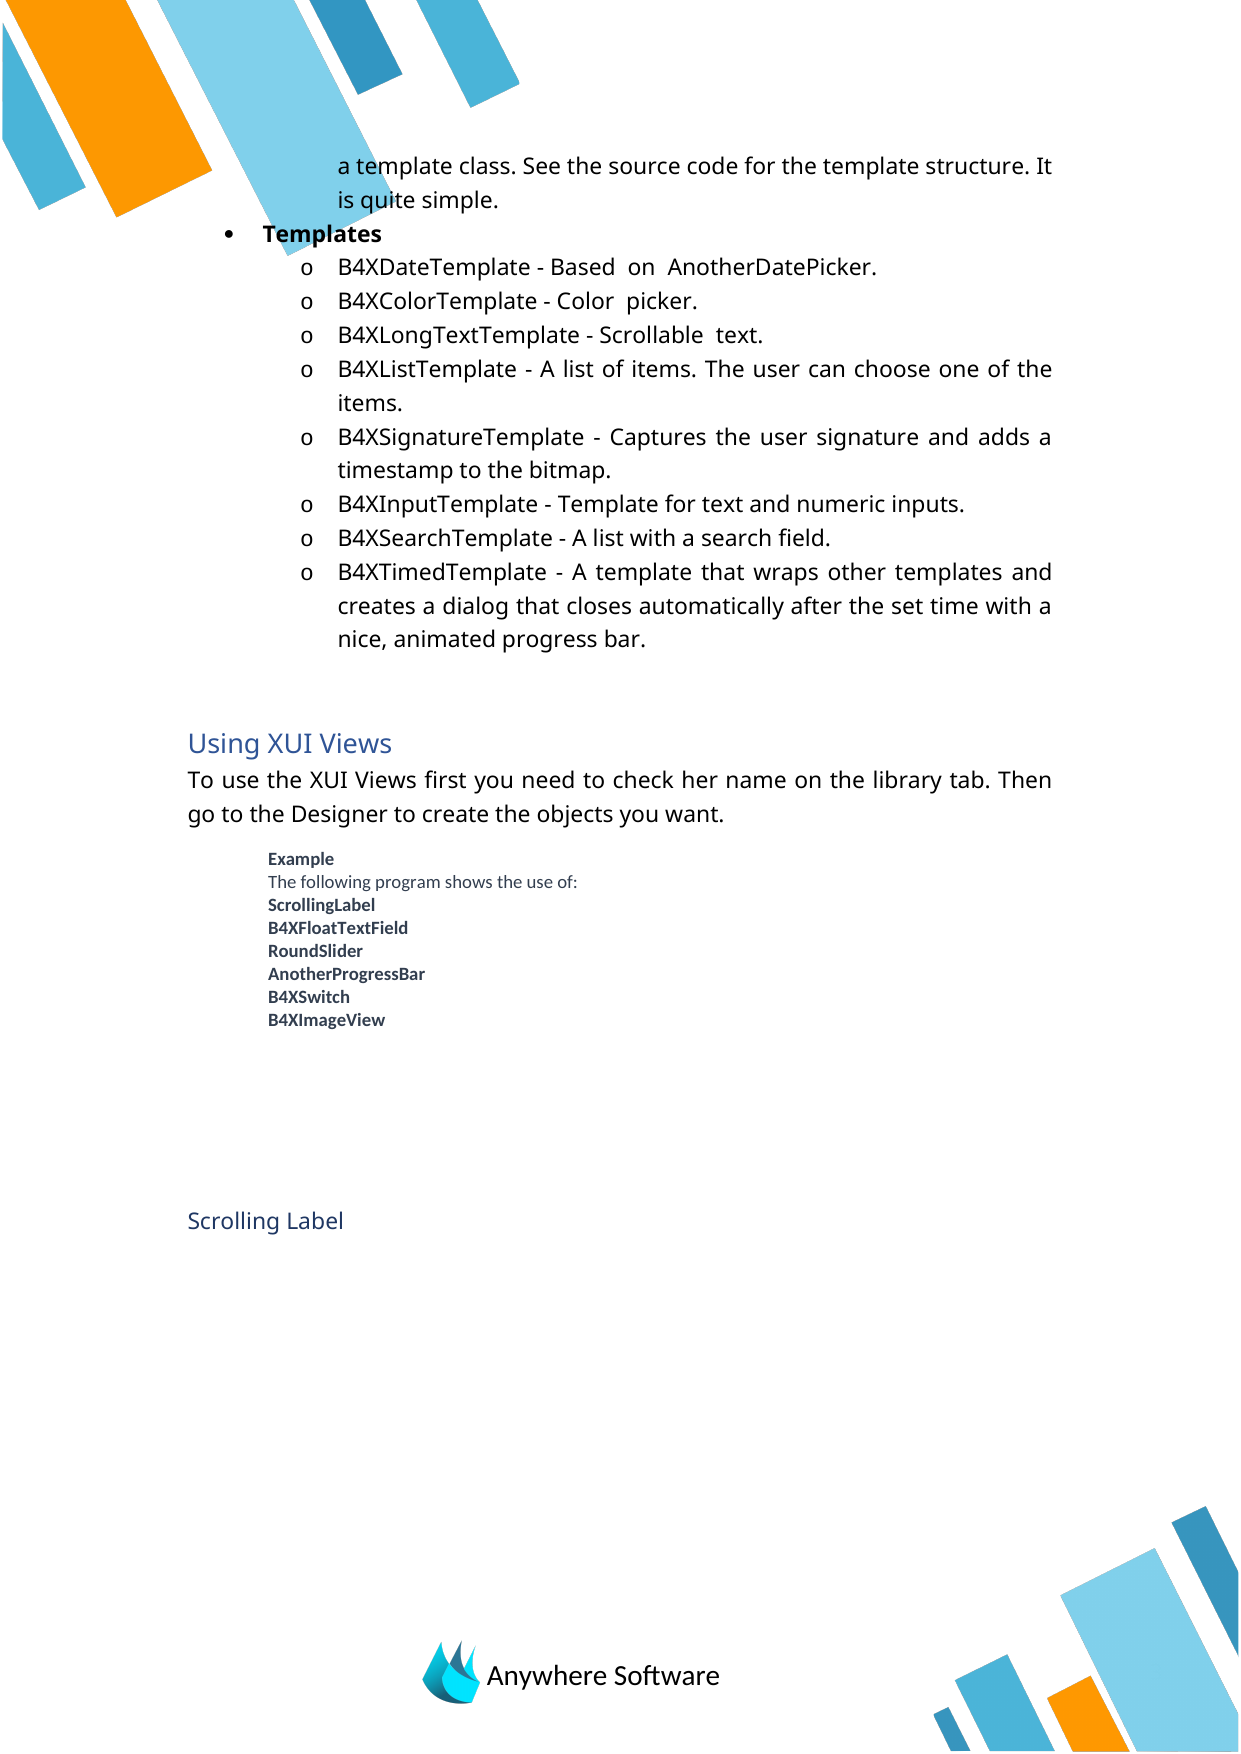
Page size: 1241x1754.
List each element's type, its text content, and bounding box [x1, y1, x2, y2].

picture [933, 1506, 1239, 1752]
picture [2, 0, 520, 256]
subtitle Using XUI Views [187, 724, 1053, 761]
list B4XTimedTemplate - A template that wraps other templates and creates a dialog that closes automatically after the set time with a nice, animated progress bar. [300, 556, 1053, 654]
subtitle Scrolling Label [187, 848, 1053, 1237]
list B4XColorTemplate - Color picker. [300, 285, 1053, 316]
list B4XInputTemplate - Template for text and numeric inputs. [300, 488, 1053, 519]
list B4XSearchTemplate - A list with a search field. [300, 522, 1053, 553]
list Templates [225, 217, 1053, 249]
picture [422, 1640, 481, 1704]
list B4XLongTextTemplate - Scrollable text. [300, 319, 1053, 350]
list B4XDateTemplate - Based on AnotherDatePicker. [300, 251, 1053, 283]
text To use the XUI Views first you need to check her name on the library tab. Then go to the Designer to create the objects you want. [187, 764, 1053, 829]
list B4XSignatureTemplate - Captures the user signature and adds a timestamp to the bitmap. [300, 420, 1053, 486]
list B4XListTemplate - A list of items. The user can choose one of the items. [300, 353, 1053, 418]
list a template class. See the source code for the template structure. It is quite simple. [300, 150, 1053, 215]
